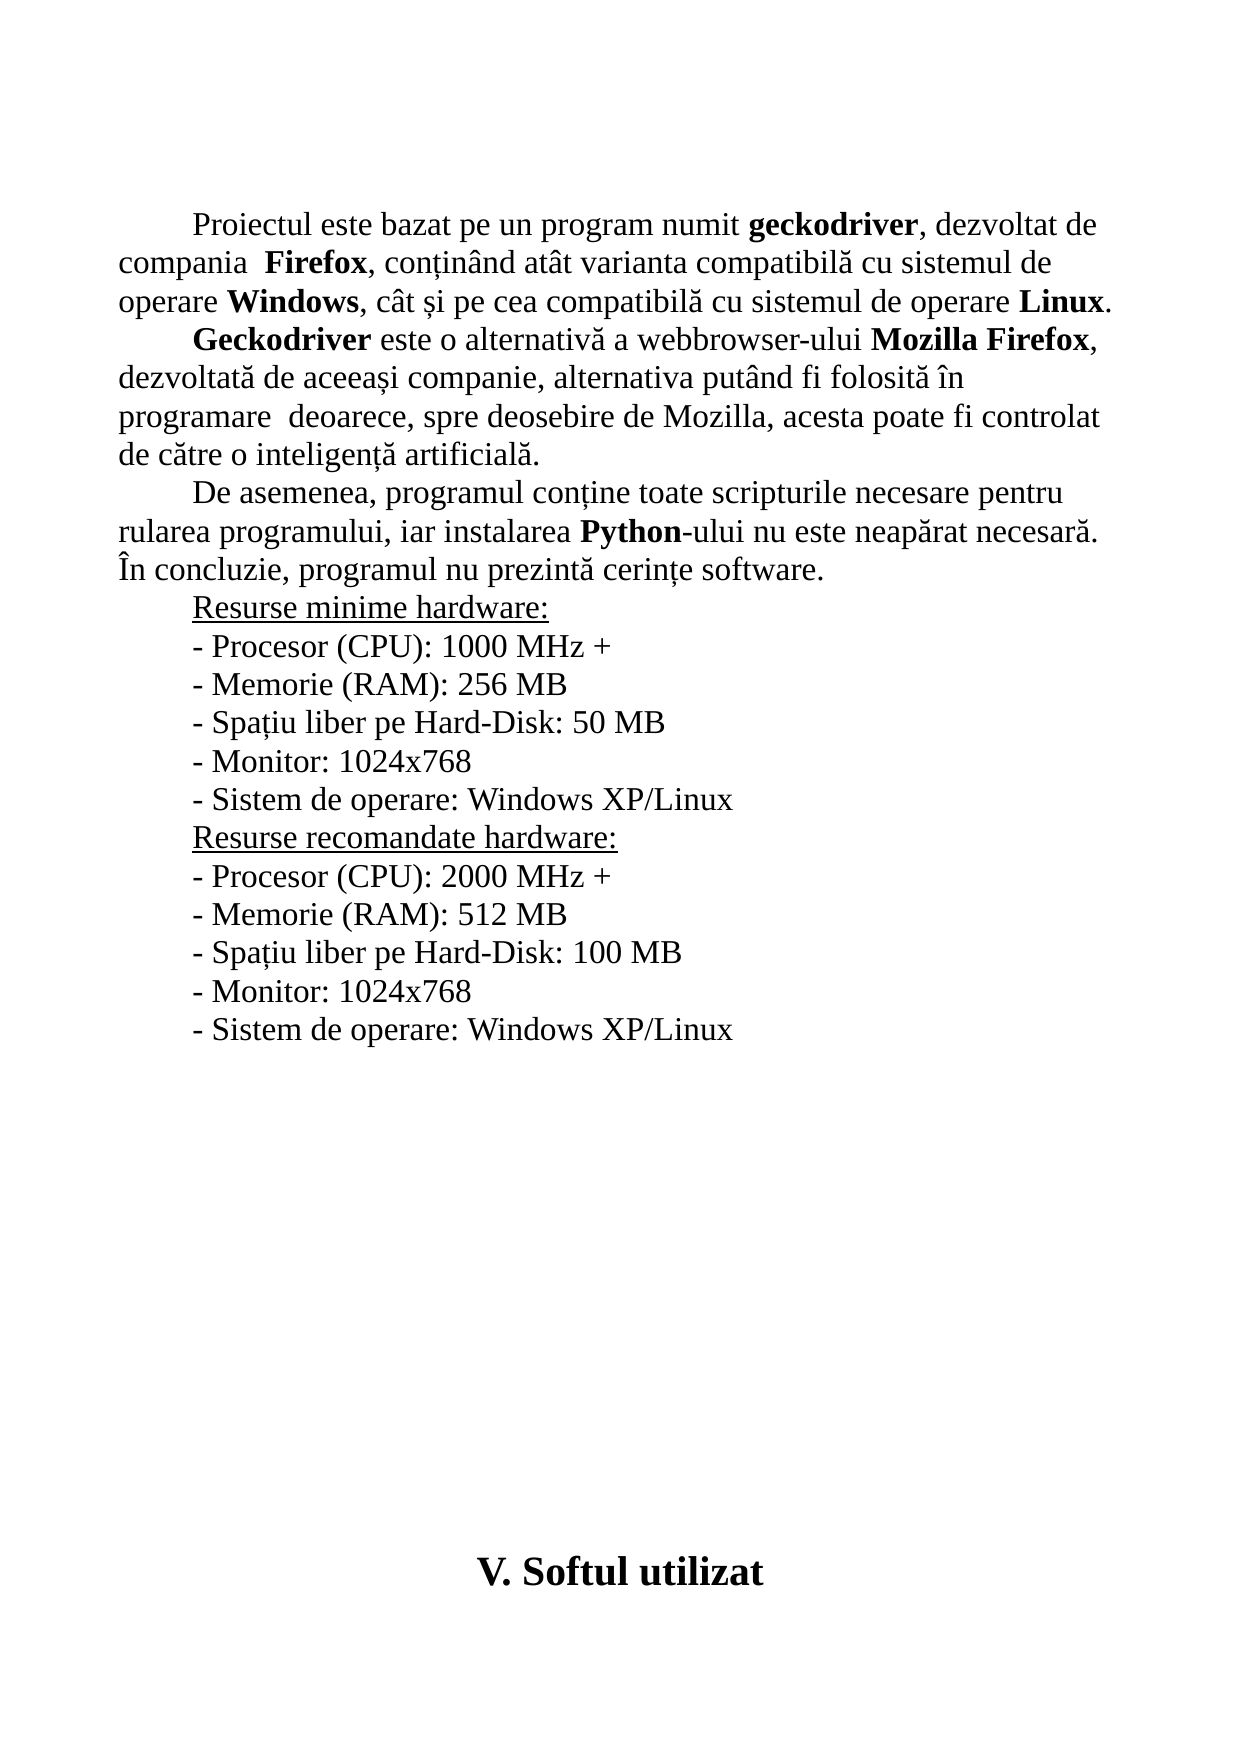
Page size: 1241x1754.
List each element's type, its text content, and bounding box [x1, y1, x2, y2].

text Geckodriver este o alternativă a webbrowser-ului Mozilla Firefox, dezvoltată de aceeași companie, alternativa putând fi folosită în programare deoarece, spre deosebire de Mozilla, acesta poate fi controlat de către o inteligență artificială. [118, 319, 1122, 473]
text De asemenea, programul conține toate scripturile necesare pentru rularea programului, iar instalarea Python-ului nu este neapărat necesară. În concluzie, programul nu prezintă cerințe software. [118, 473, 1122, 588]
text - Procesor (CPU): 2000 MHz + [118, 856, 1122, 894]
text - Sistem de operare: Windows XP/Linux [118, 779, 1122, 818]
text Proiectul este bazat pe un program numit geckodriver, dezvoltat de compania Firefox, conținând atât varianta compatibilă cu sistemul de operare Windows, cât și pe cea compatibilă cu sistemul de operare Linux. [118, 204, 1122, 319]
text - Monitor: 1024x768 [118, 741, 1122, 779]
text - Memorie (RAM): 512 MB [118, 894, 1122, 933]
text Resurse minime hardware: [118, 588, 1122, 626]
text V. Softul utilizat [118, 1546, 1122, 1594]
text - Memorie (RAM): 256 MB [118, 664, 1122, 703]
text - Spațiu liber pe Hard-Disk: 100 MB [118, 933, 1122, 971]
text - Spațiu liber pe Hard-Disk: 50 MB [118, 703, 1122, 741]
text - Procesor (CPU): 1000 MHz + [118, 626, 1122, 664]
text Resurse recomandate hardware: [118, 818, 1122, 856]
text - Sistem de operare: Windows XP/Linux [118, 1009, 1122, 1048]
text - Monitor: 1024x768 [118, 971, 1122, 1009]
